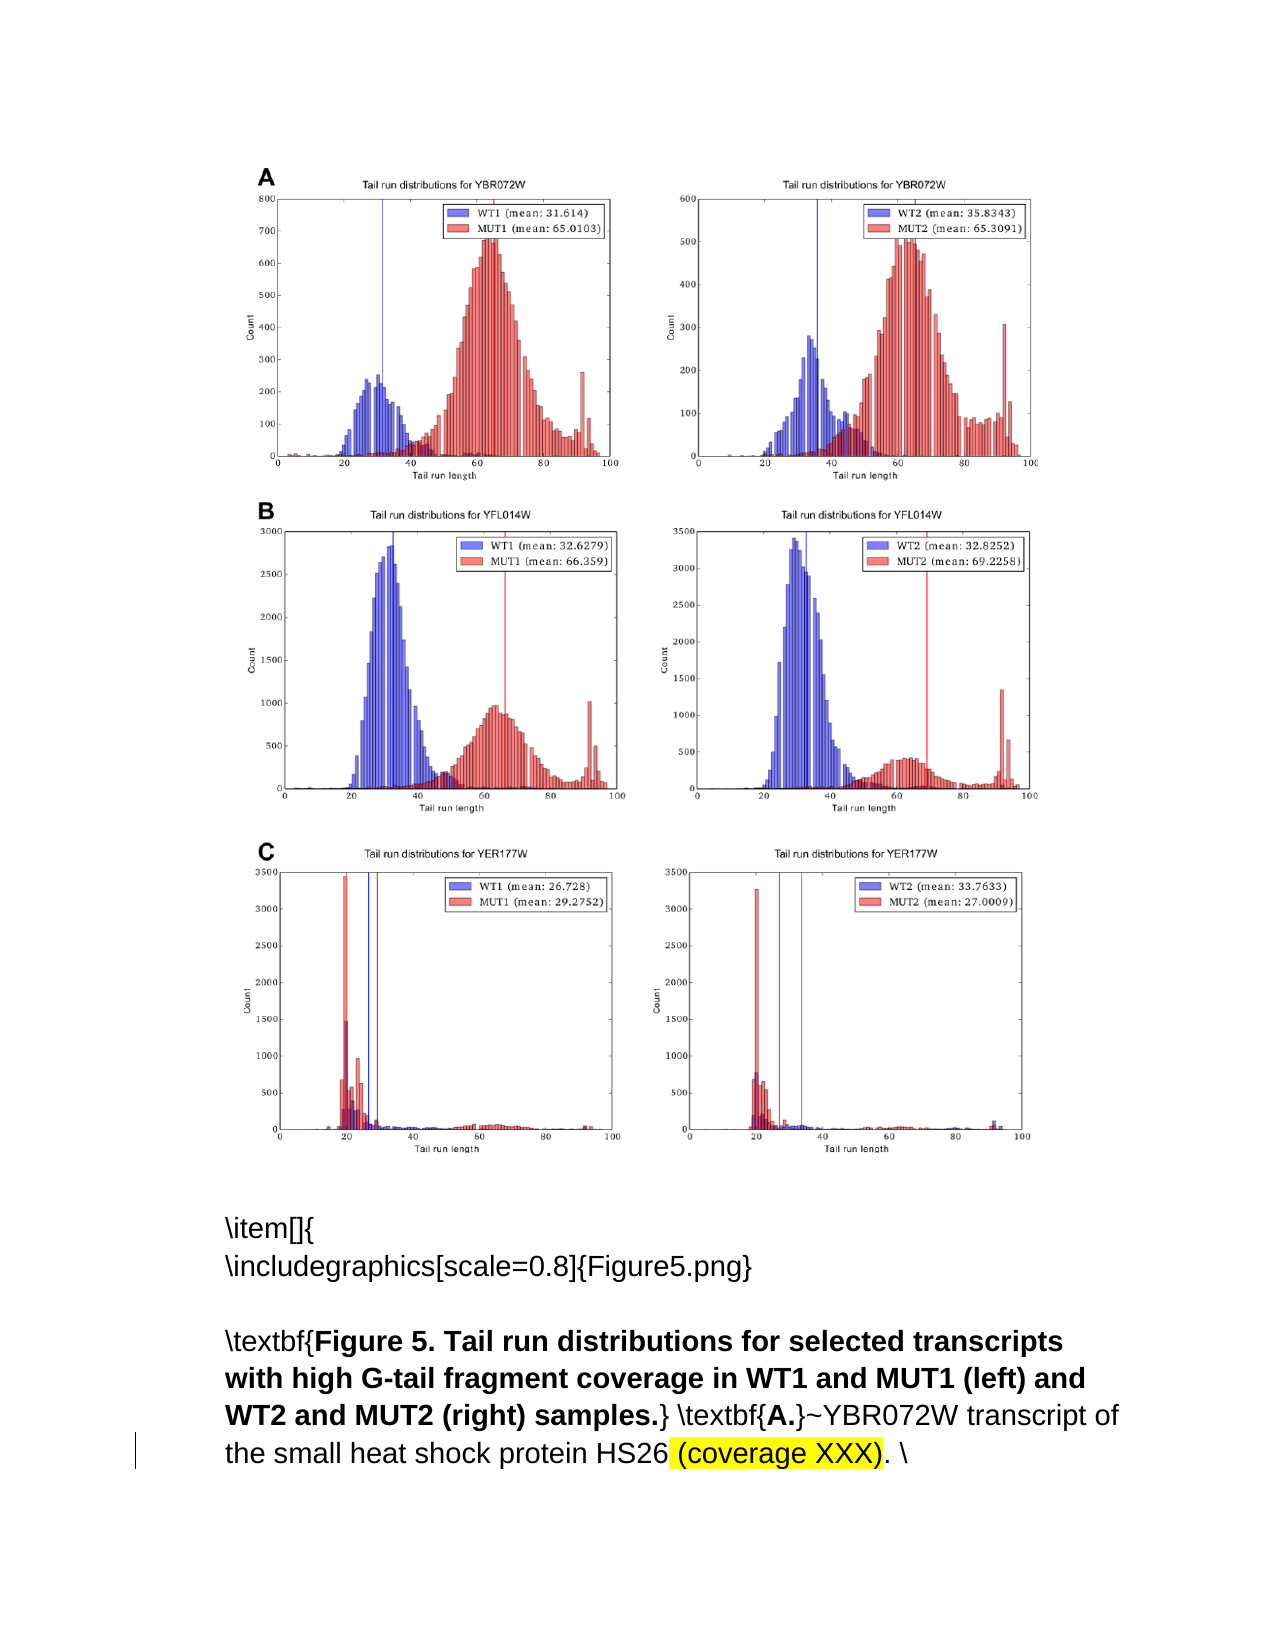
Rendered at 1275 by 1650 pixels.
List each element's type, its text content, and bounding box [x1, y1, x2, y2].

picture [243, 168, 1038, 1153]
text \item[]{ [225, 1212, 1125, 1245]
text \includegraphics[scale=0.8]{Figure5.png} [225, 1250, 1125, 1282]
text \textbf{Figure 5. Tail run distributions for selected transcripts with high G-tail fragment coverage in WT1 and MUT1 (left) and WT2 and MUT2 (right) samples.} \textbf{A.}~YBR072W transcript of the small heat shock protein HS26 (coverage XXX). \ [225, 1324, 1125, 1469]
